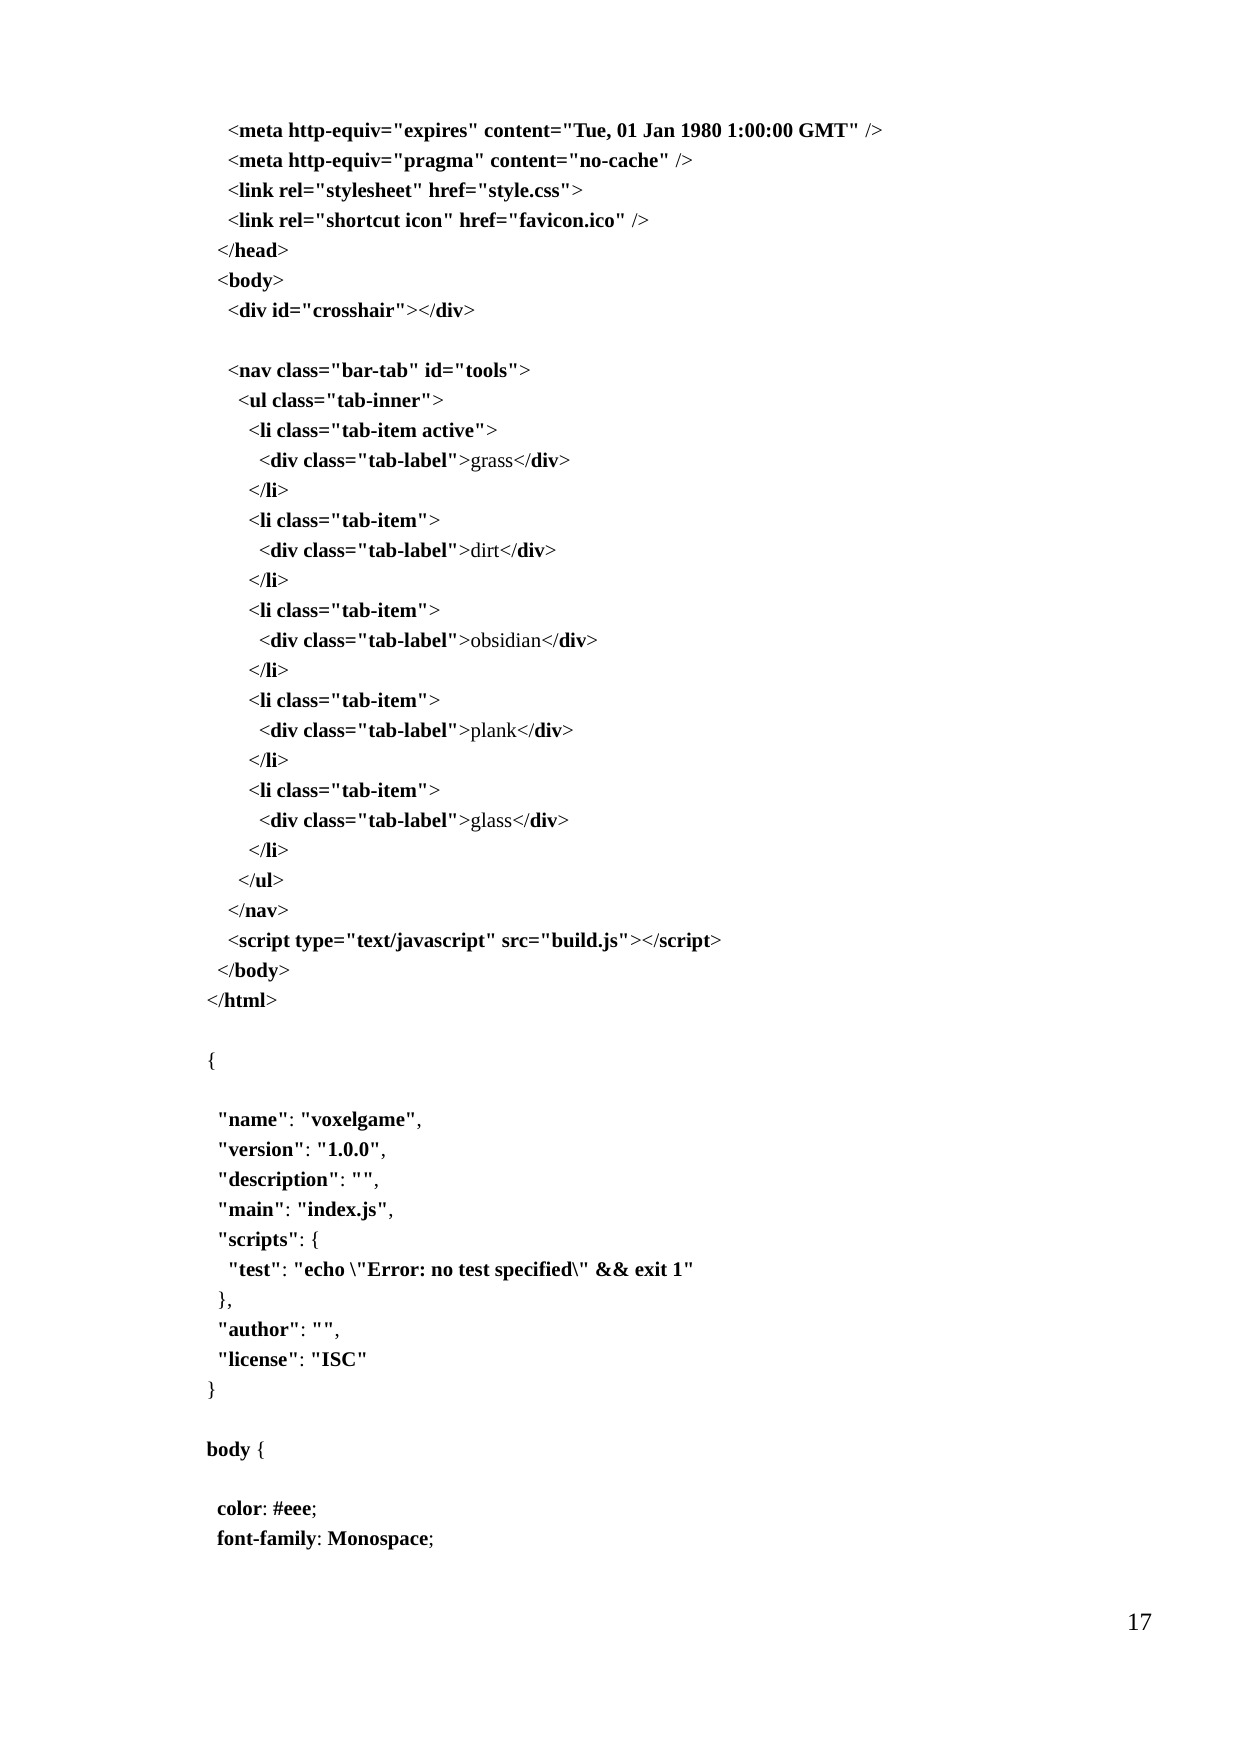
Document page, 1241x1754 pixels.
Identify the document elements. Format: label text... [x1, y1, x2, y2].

text }, [177, 1287, 1152, 1311]
text "scripts": { [177, 1227, 1152, 1251]
text </li> [177, 478, 1152, 502]
text { [177, 1048, 1152, 1072]
text <li class="tab-item"> [177, 508, 1152, 532]
text <div class="tab-label">grass</div> [177, 448, 1152, 472]
text "description": "", [177, 1167, 1152, 1191]
text "version": "1.0.0", [177, 1137, 1152, 1161]
text </li> [177, 658, 1152, 682]
text color: #eee; [177, 1496, 1152, 1520]
text font-family: Monospace; [177, 1526, 1152, 1550]
text <div class="tab-label">plank</div> [177, 718, 1152, 742]
text </li> [177, 748, 1152, 772]
text <li class="tab-item"> [177, 778, 1152, 802]
text </head> [177, 238, 1152, 262]
text </ul> [177, 868, 1152, 892]
text </li> [177, 568, 1152, 592]
text "name": "voxelgame", [177, 1107, 1152, 1131]
text <link rel="stylesheet" href="style.css"> [177, 178, 1152, 202]
text <meta http-equiv="pragma" content="no-cache" /> [177, 148, 1152, 172]
text body { [177, 1437, 1152, 1461]
text <li class="tab-item"> [177, 688, 1152, 712]
text </html> [177, 988, 1152, 1012]
text "license": "ISC" [177, 1347, 1152, 1371]
text <script type="text/javascript" src="build.js"></script> [177, 928, 1152, 952]
text <ul class="tab-inner"> [177, 388, 1152, 412]
text <li class="tab-item active"> [177, 418, 1152, 442]
text <meta http-equiv="expires" content="Tue, 01 Jan 1980 1:00:00 GMT" /> [177, 118, 1152, 142]
text <div class="tab-label">obsidian</div> [177, 628, 1152, 652]
text } [177, 1377, 1152, 1401]
text <div class="tab-label">glass</div> [177, 808, 1152, 832]
text <body> [177, 268, 1152, 292]
text </li> [177, 838, 1152, 862]
text "author": "", [177, 1317, 1152, 1341]
text <li class="tab-item"> [177, 598, 1152, 622]
text <div class="tab-label">dirt</div> [177, 538, 1152, 562]
text <div id="crosshair"></div> [177, 298, 1152, 322]
text "main": "index.js", [177, 1197, 1152, 1221]
text "test": "echo \"Error: no test specified\" && exit 1" [177, 1257, 1152, 1281]
text </body> [177, 958, 1152, 982]
text <link rel="shortcut icon" href="favicon.ico" /> [177, 208, 1152, 232]
text </nav> [177, 898, 1152, 922]
text <nav class="bar-tab" id="tools"> [177, 358, 1152, 382]
